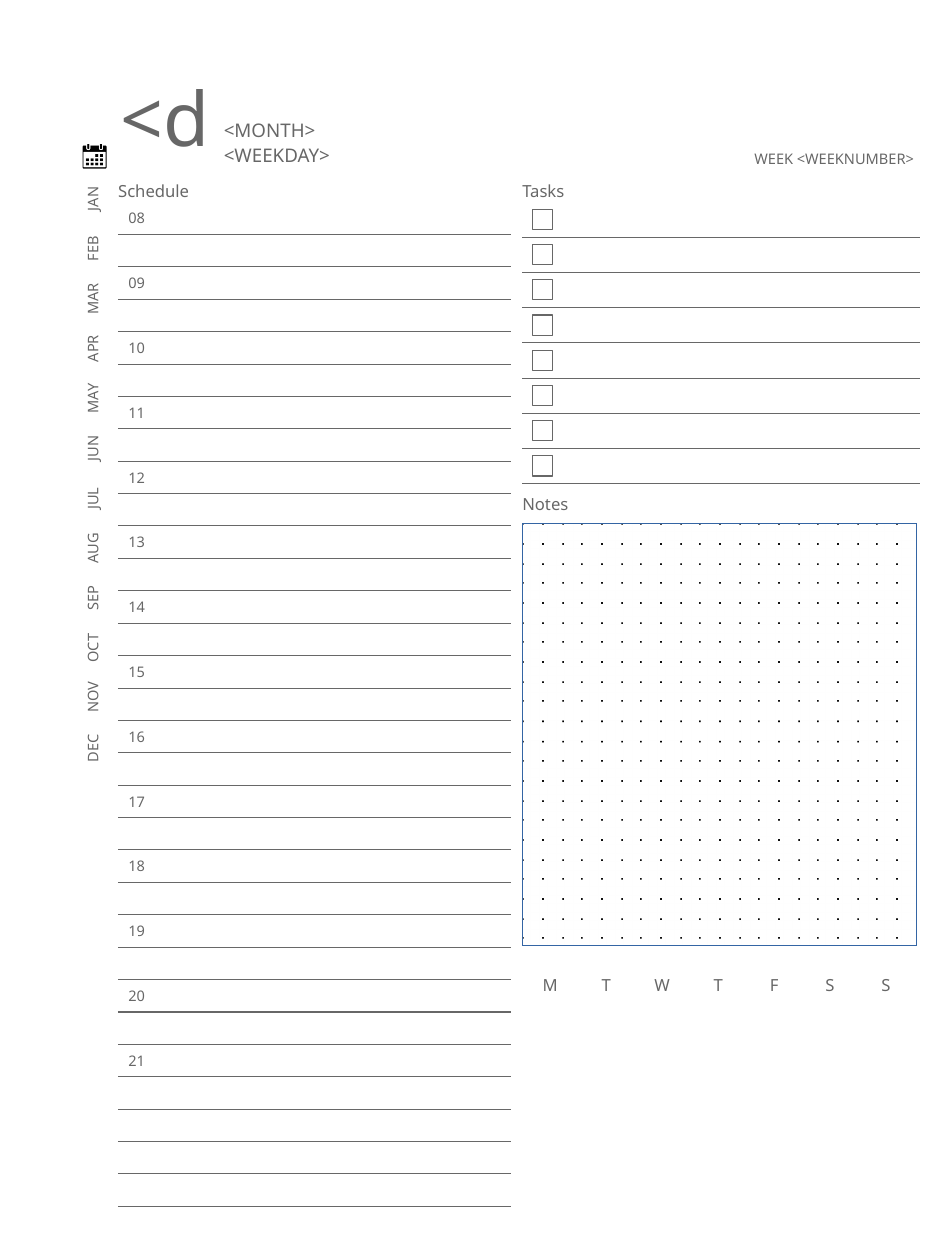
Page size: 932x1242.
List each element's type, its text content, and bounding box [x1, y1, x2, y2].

table_cell [155, 1013, 511, 1044]
table_cell [522, 1173, 578, 1207]
table_cell [155, 689, 511, 720]
table_cell [522, 379, 563, 413]
table_cell [155, 656, 511, 687]
table_cell [690, 1105, 746, 1139]
table_cell APR [77, 324, 112, 374]
table_cell [858, 1173, 914, 1207]
table_cell [634, 1105, 690, 1139]
table_header F [746, 968, 802, 1002]
table_cell 15 [118, 656, 155, 687]
table_cell 21 [118, 1045, 155, 1076]
table_cell [118, 429, 155, 461]
table_cell [802, 1071, 858, 1105]
table_cell [155, 332, 511, 363]
table_cell [118, 559, 155, 590]
table_cell [118, 1174, 155, 1206]
table_cell [578, 1036, 634, 1071]
table_cell [563, 379, 919, 413]
table_cell [155, 1077, 511, 1108]
table_cell [858, 1002, 914, 1036]
table_cell [858, 1071, 914, 1105]
table_cell OCT [77, 623, 112, 673]
table_cell NOV [77, 673, 112, 722]
table_cell [858, 1105, 914, 1139]
table_cell MAY [77, 374, 112, 423]
table_cell [522, 343, 563, 377]
table_cell JAN [77, 174, 112, 224]
table_cell [634, 1002, 690, 1036]
table_cell [634, 1173, 690, 1207]
table_cell [563, 238, 919, 272]
table_cell [155, 948, 511, 979]
table_cell [802, 1173, 858, 1207]
table_cell JUN [77, 424, 112, 473]
table_header [155, 203, 511, 234]
table_cell 17 [118, 786, 155, 817]
table_cell [746, 1173, 802, 1207]
table_cell [746, 1139, 802, 1173]
table_header T [578, 968, 634, 1002]
table_cell [522, 273, 563, 307]
table_cell [155, 559, 511, 590]
table_cell [155, 980, 511, 1011]
table_cell 12 [118, 462, 155, 493]
table_cell [118, 365, 155, 396]
table_cell [522, 414, 563, 448]
table_cell [802, 1105, 858, 1139]
table_cell [578, 1105, 634, 1139]
table_cell [155, 429, 511, 461]
table_cell [155, 267, 511, 299]
table_cell [578, 1071, 634, 1105]
table_cell [118, 1110, 155, 1141]
table_header T [690, 968, 746, 1002]
table_cell [746, 1036, 802, 1071]
table_cell [155, 721, 511, 752]
table_cell [118, 235, 155, 266]
table_header <MONTH> <WEEKDAY> [218, 60, 500, 174]
table_header 08 [118, 203, 155, 234]
table_cell [118, 883, 155, 914]
table_cell 16 [118, 721, 155, 752]
table_header [77, 60, 112, 174]
table_header M [522, 968, 578, 1002]
table_cell [155, 235, 511, 266]
table_cell [563, 343, 919, 377]
table_header S [858, 968, 914, 1002]
table_cell [634, 1139, 690, 1173]
table_cell [155, 591, 511, 623]
table_cell Schedule [112, 174, 516, 1213]
table_cell [155, 850, 511, 882]
table_cell [690, 1071, 746, 1105]
table_cell [155, 915, 511, 947]
table_cell [155, 494, 511, 525]
table_cell [155, 397, 511, 428]
table_cell [522, 1139, 578, 1173]
table_cell [746, 1071, 802, 1105]
table_cell [155, 786, 511, 817]
table_header [563, 203, 919, 237]
table_cell [522, 1036, 578, 1071]
table_cell [858, 1139, 914, 1173]
table_cell [118, 818, 155, 849]
table_header <d [112, 60, 218, 174]
table_cell [118, 689, 155, 720]
table_cell [563, 414, 919, 448]
table_cell [522, 449, 563, 483]
table_cell [155, 883, 511, 914]
table_cell [634, 1036, 690, 1071]
table_cell [155, 300, 511, 331]
table_cell 19 [118, 915, 155, 947]
table_cell [746, 1105, 802, 1139]
table_cell [563, 449, 919, 483]
table_cell [802, 1002, 858, 1036]
table_cell 11 [118, 397, 155, 428]
table_cell 13 [118, 526, 155, 558]
table_header W [634, 968, 690, 1002]
table_cell FEB [77, 224, 112, 274]
table_header [522, 203, 563, 237]
table_cell [690, 1036, 746, 1071]
table_cell [118, 1013, 155, 1044]
table_cell [522, 238, 563, 272]
table_cell DEC [77, 722, 112, 775]
table_cell MAR [77, 274, 112, 324]
table_cell [522, 1105, 578, 1139]
table_cell [522, 308, 563, 342]
table_cell [522, 1071, 578, 1105]
table_cell SEP [77, 573, 112, 623]
table_cell JUL [77, 474, 112, 523]
table_cell [118, 948, 155, 979]
table_cell [118, 624, 155, 655]
table_cell [690, 1173, 746, 1207]
table_cell [118, 494, 155, 525]
table_cell [118, 300, 155, 331]
table_cell [118, 1142, 155, 1173]
table_cell 09 [118, 267, 155, 299]
table_cell 10 [118, 332, 155, 363]
table_cell [578, 1139, 634, 1173]
table_cell [802, 1139, 858, 1173]
table_cell [155, 1045, 511, 1076]
table_cell [118, 753, 155, 784]
table_cell [563, 308, 919, 342]
table_cell [858, 1036, 914, 1071]
table_cell [155, 462, 511, 493]
table_header WEEK <WEEKNUMBER> [500, 60, 919, 174]
picture [523, 524, 916, 945]
table_cell [155, 1142, 511, 1173]
table_cell [522, 1002, 578, 1036]
table_cell [155, 1110, 511, 1141]
table_cell [802, 1036, 858, 1071]
table_header S [802, 968, 858, 1002]
table_cell [563, 273, 919, 307]
table_cell [578, 1173, 634, 1207]
table_cell [77, 775, 112, 1213]
table_cell [690, 1002, 746, 1036]
table_cell [155, 624, 511, 655]
table_cell 20 [118, 980, 155, 1011]
table_cell [155, 1174, 511, 1206]
table_cell [746, 1002, 802, 1036]
table_cell [155, 818, 511, 849]
table_cell Tasks Notes [516, 174, 919, 1213]
table_cell 18 [118, 850, 155, 882]
picture [82, 144, 107, 169]
table_cell [155, 753, 511, 784]
table_cell 14 [118, 591, 155, 623]
table_cell [690, 1139, 746, 1173]
table_cell [578, 1002, 634, 1036]
table_cell AUG [77, 523, 112, 573]
table_cell [155, 526, 511, 558]
table_cell [634, 1071, 690, 1105]
table_cell [118, 1077, 155, 1108]
table_cell [155, 365, 511, 396]
